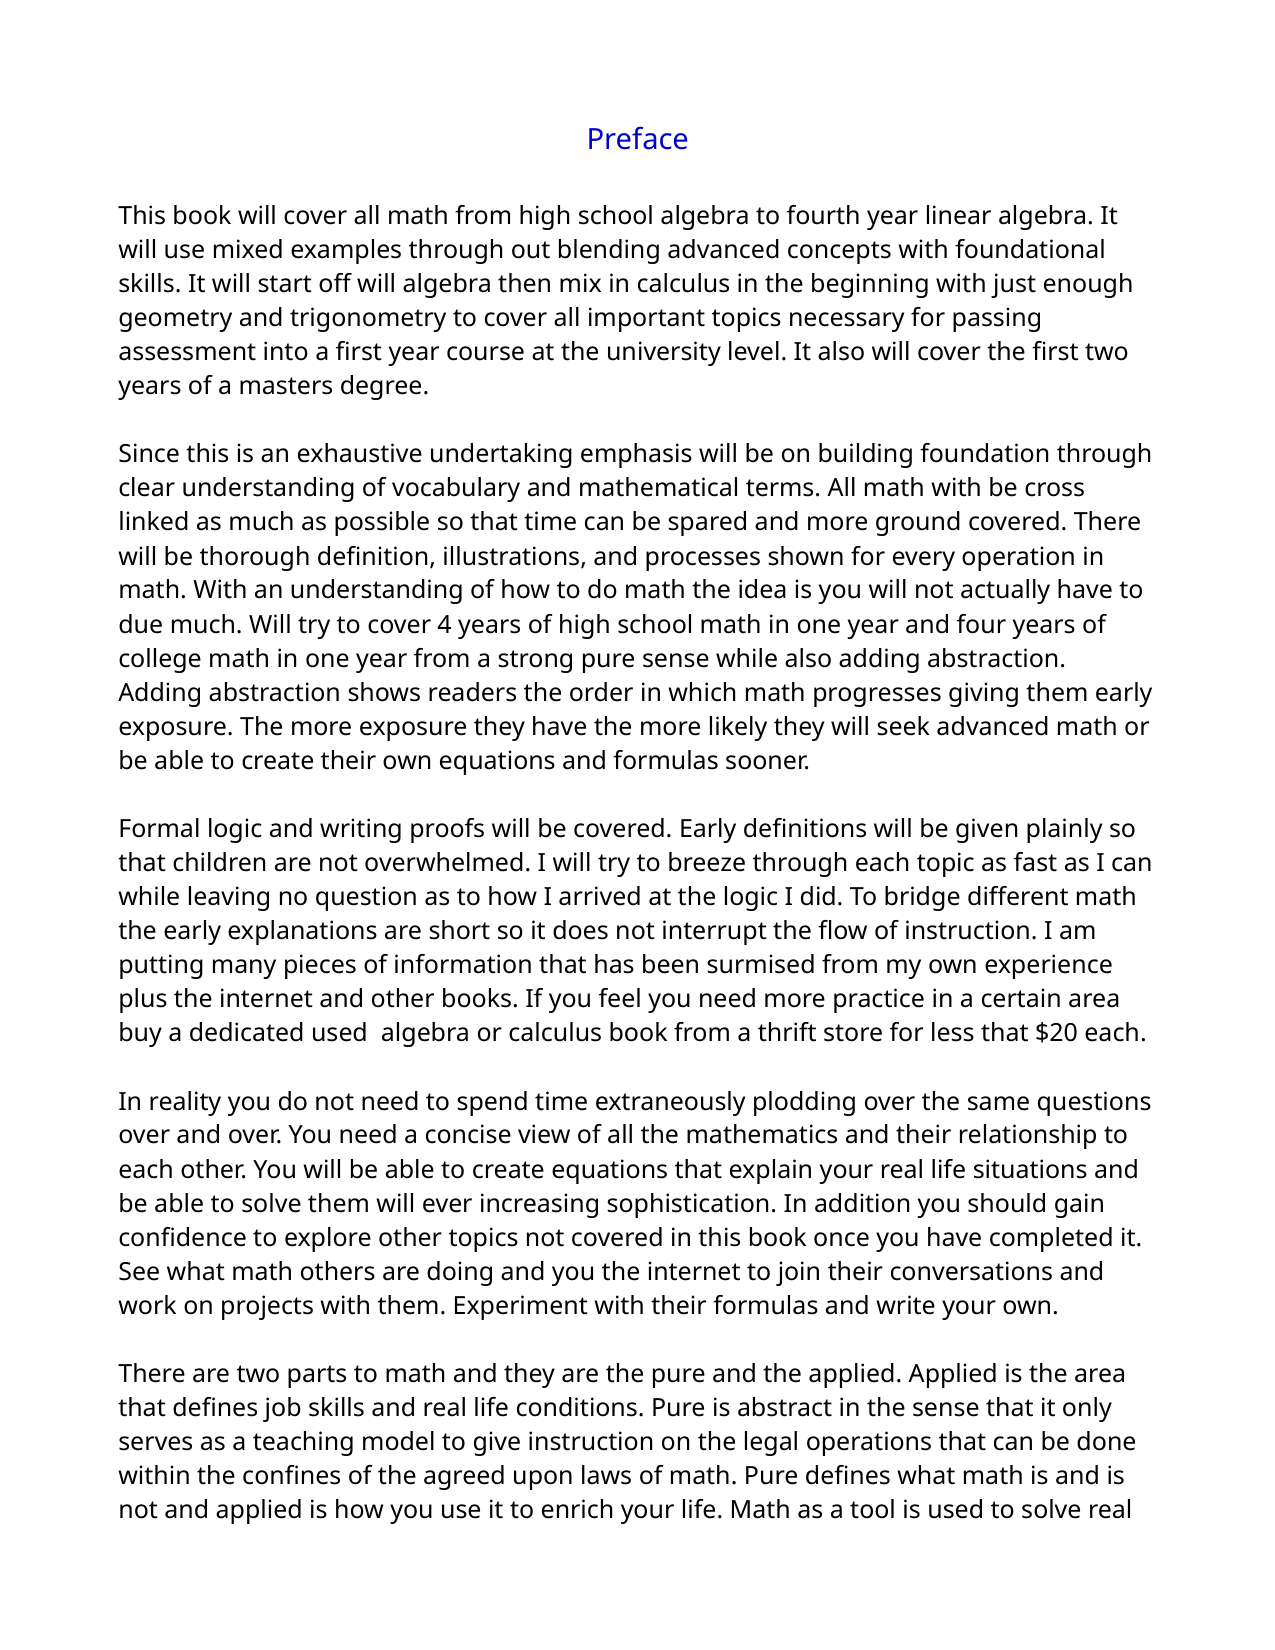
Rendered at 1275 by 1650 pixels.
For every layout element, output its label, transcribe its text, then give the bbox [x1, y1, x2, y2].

text There are two parts to math and they are the pure and the applied. Applied is the area that defines job skills and real life conditions. Pure is abstract in the sense that it only serves as a teaching model to give instruction on the legal operations that can be done within the confines of the agreed upon laws of math. Pure defines what math is and is not and applied is how you use it to enrich your life. Math as a tool is used to solve real [118, 1356, 1157, 1526]
text Formal logic and writing proofs will be covered. Early definitions will be given plainly so that children are not overwhelmed. I will try to breeze through each topic as fast as I can while leaving no question as to how I arrived at the logic I did. To bridge different math the early explanations are short so it does not interrupt the flow of instruction. I am putting many pieces of information that has been surmised from my own experience plus the internet and other books. If you feel you need more practice in a certain area buy a dedicated used algebra or calculus book from a thrift store for less that $20 each. [118, 811, 1157, 1049]
text Preface [118, 118, 1157, 158]
text In reality you do not need to spend time extraneously plodding over the same questions over and over. You need a concise view of all the mathematics and their relationship to each other. You will be able to create equations that explain your real life situations and be able to solve them will ever increasing sophistication. In addition you should gain confidence to explore other topics not covered in this book once you have completed it. See what math others are doing and you the internet to join their conversations and work on projects with them. Experiment with their formulas and write your own. [118, 1083, 1157, 1322]
text This book will cover all math from high school algebra to fourth year linear algebra. It will use mixed examples through out blending advanced concepts with foundational skills. It will start off will algebra then mix in calculus in the beginning with just enough geometry and trigonometry to cover all important topics necessary for passing assessment into a first year course at the university level. It also will cover the first two years of a masters degree. [118, 197, 1157, 402]
text Since this is an exhaustive undertaking emphasis will be on building foundation through clear understanding of vocabulary and mathematical terms. All math with be cross linked as much as possible so that time can be spared and more ground covered. There will be thorough definition, illustrations, and processes shown for every operation in math. With an understanding of how to do math the idea is you will not actually have to due much. Will try to cover 4 years of high school math in one year and four years of college math in one year from a strong pure sense while also adding abstraction. Adding abstraction shows readers the order in which math progresses giving them early exposure. The more exposure they have the more likely they will seek advanced math or be able to create their own equations and formulas sooner. [118, 436, 1157, 777]
